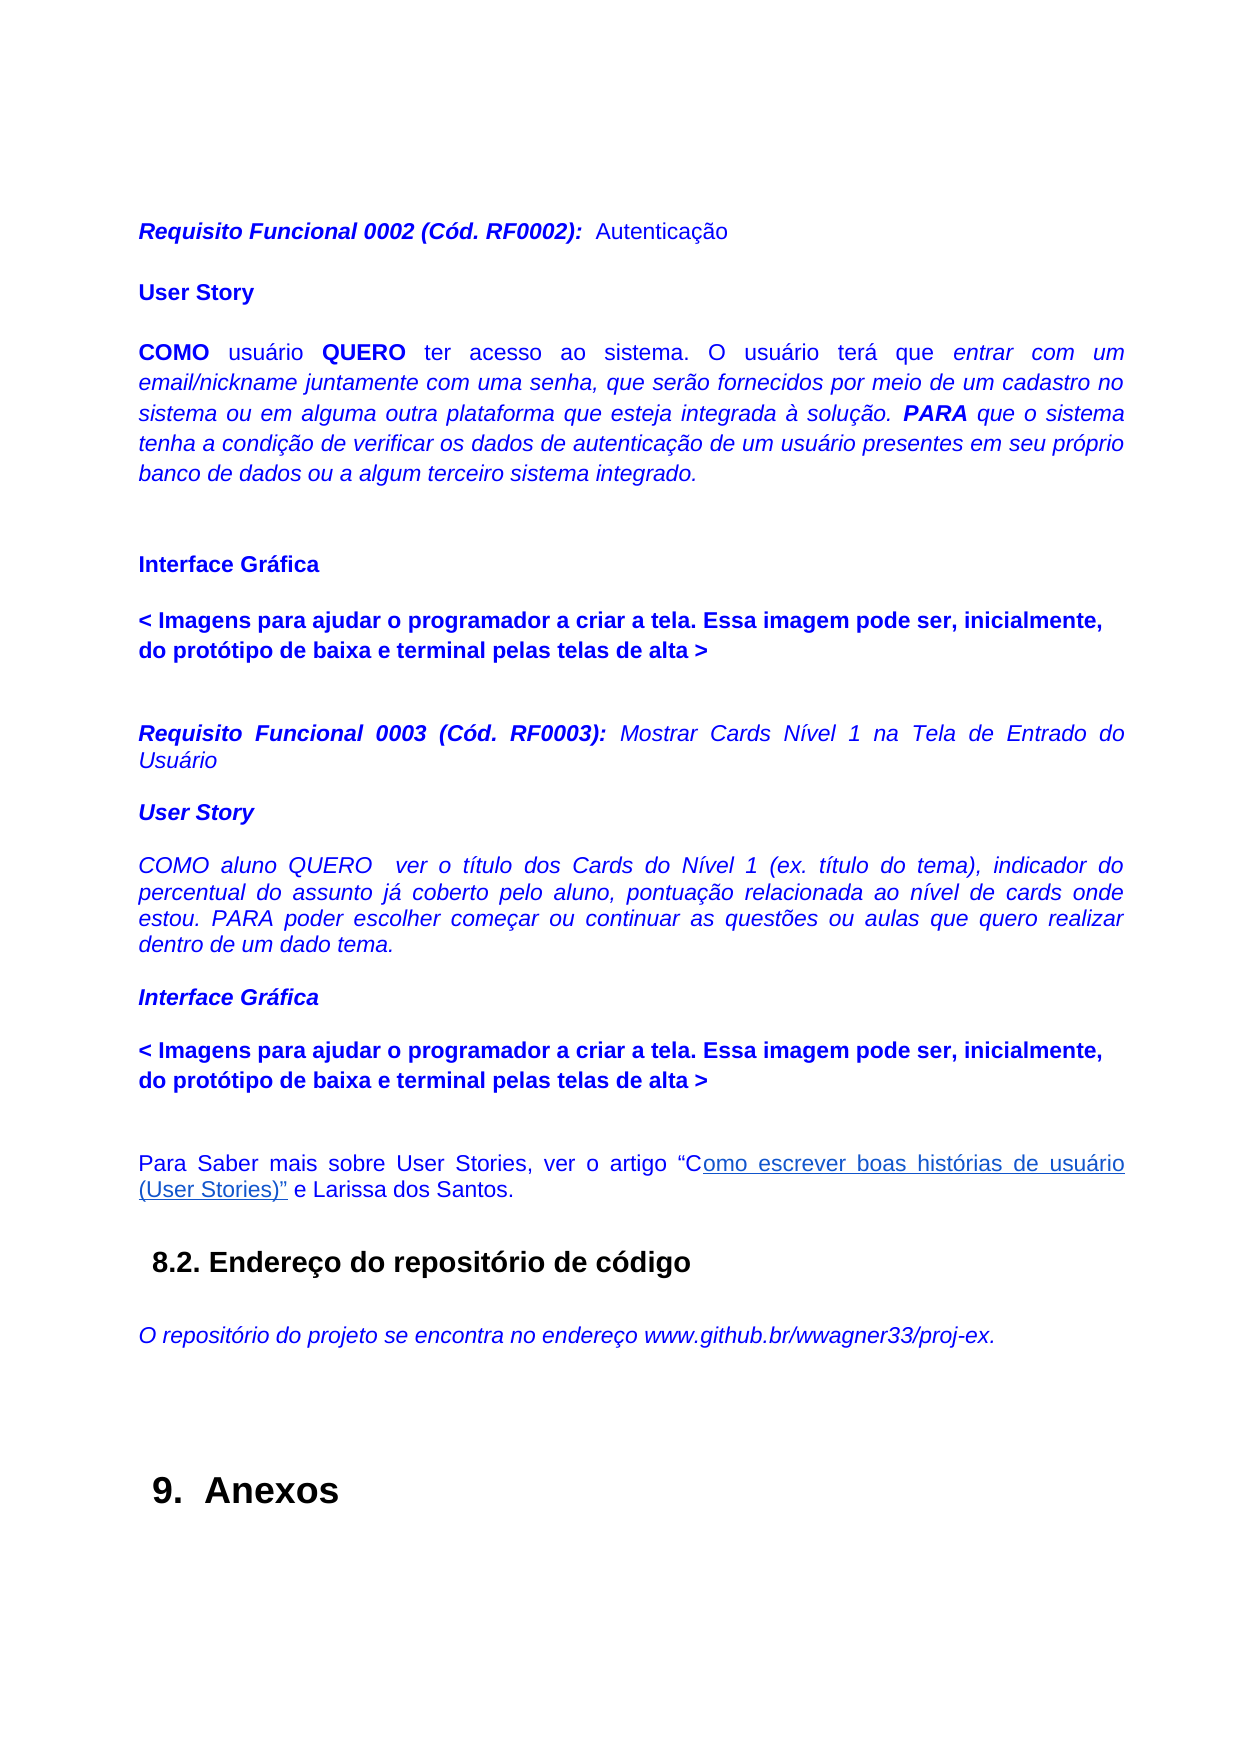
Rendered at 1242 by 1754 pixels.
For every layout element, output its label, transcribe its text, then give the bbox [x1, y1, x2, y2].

text User Story [138, 279, 1125, 305]
text < Imagens para ajudar o programador a criar a tela. Essa imagem pode ser, inicialmente, do protótipo de baixa e terminal pelas telas de alta > [138, 1037, 1125, 1093]
text Para Saber mais sobre User Stories, ver o artigo “Como escrever boas histórias de usuário (User Stories)” e Larissa dos Santos. [138, 1150, 1125, 1202]
text < Imagens para ajudar o programador a criar a tela. Essa imagem pode ser, inicialmente, do protótipo de baixa e terminal pelas telas de alta > [138, 607, 1125, 664]
text Requisito Funcional 0002 (Cód. RF0002): Autenticação [138, 218, 1125, 245]
subtitle 9. Anexos [150, 1468, 1095, 1511]
text Interface Gráfica [138, 551, 1125, 577]
text COMO aluno QUERO ver o título dos Cards do Nível 1 (ex. título do tema), indicador do percentual do assunto já coberto pelo aluno, pontuação relacionada ao nível de cards onde estou. PARA poder escolher começar ou continuar as questões ou aulas que quero realizar dentro de um dado tema. [138, 852, 1125, 957]
text O repositório do projeto se encontra no endereço www.github.br/wwagner33/proj-ex. [138, 1322, 1125, 1349]
text Requisito Funcional 0003 (Cód. RF0003): Mostrar Cards Nível 1 na Tela de Entrado do Usuário [138, 720, 1125, 773]
text COMO usuário QUERO ter acesso ao sistema. O usuário terá que entrar com um email/nickname juntamente com uma senha, que serão fornecidos por meio de um cadastro no sistema ou em alguma outra plataforma que esteja integrada à solução. PARA que o sistema tenha a condição de verificar os dados de autenticação de um usuário presentes em seu próprio banco de dados ou a algum terceiro sistema integrado. [138, 339, 1125, 486]
text Interface Gráfica [138, 984, 1125, 1010]
subtitle 8.2. Endereço do repositório de código [152, 1245, 1095, 1278]
text User Story [138, 799, 1125, 826]
